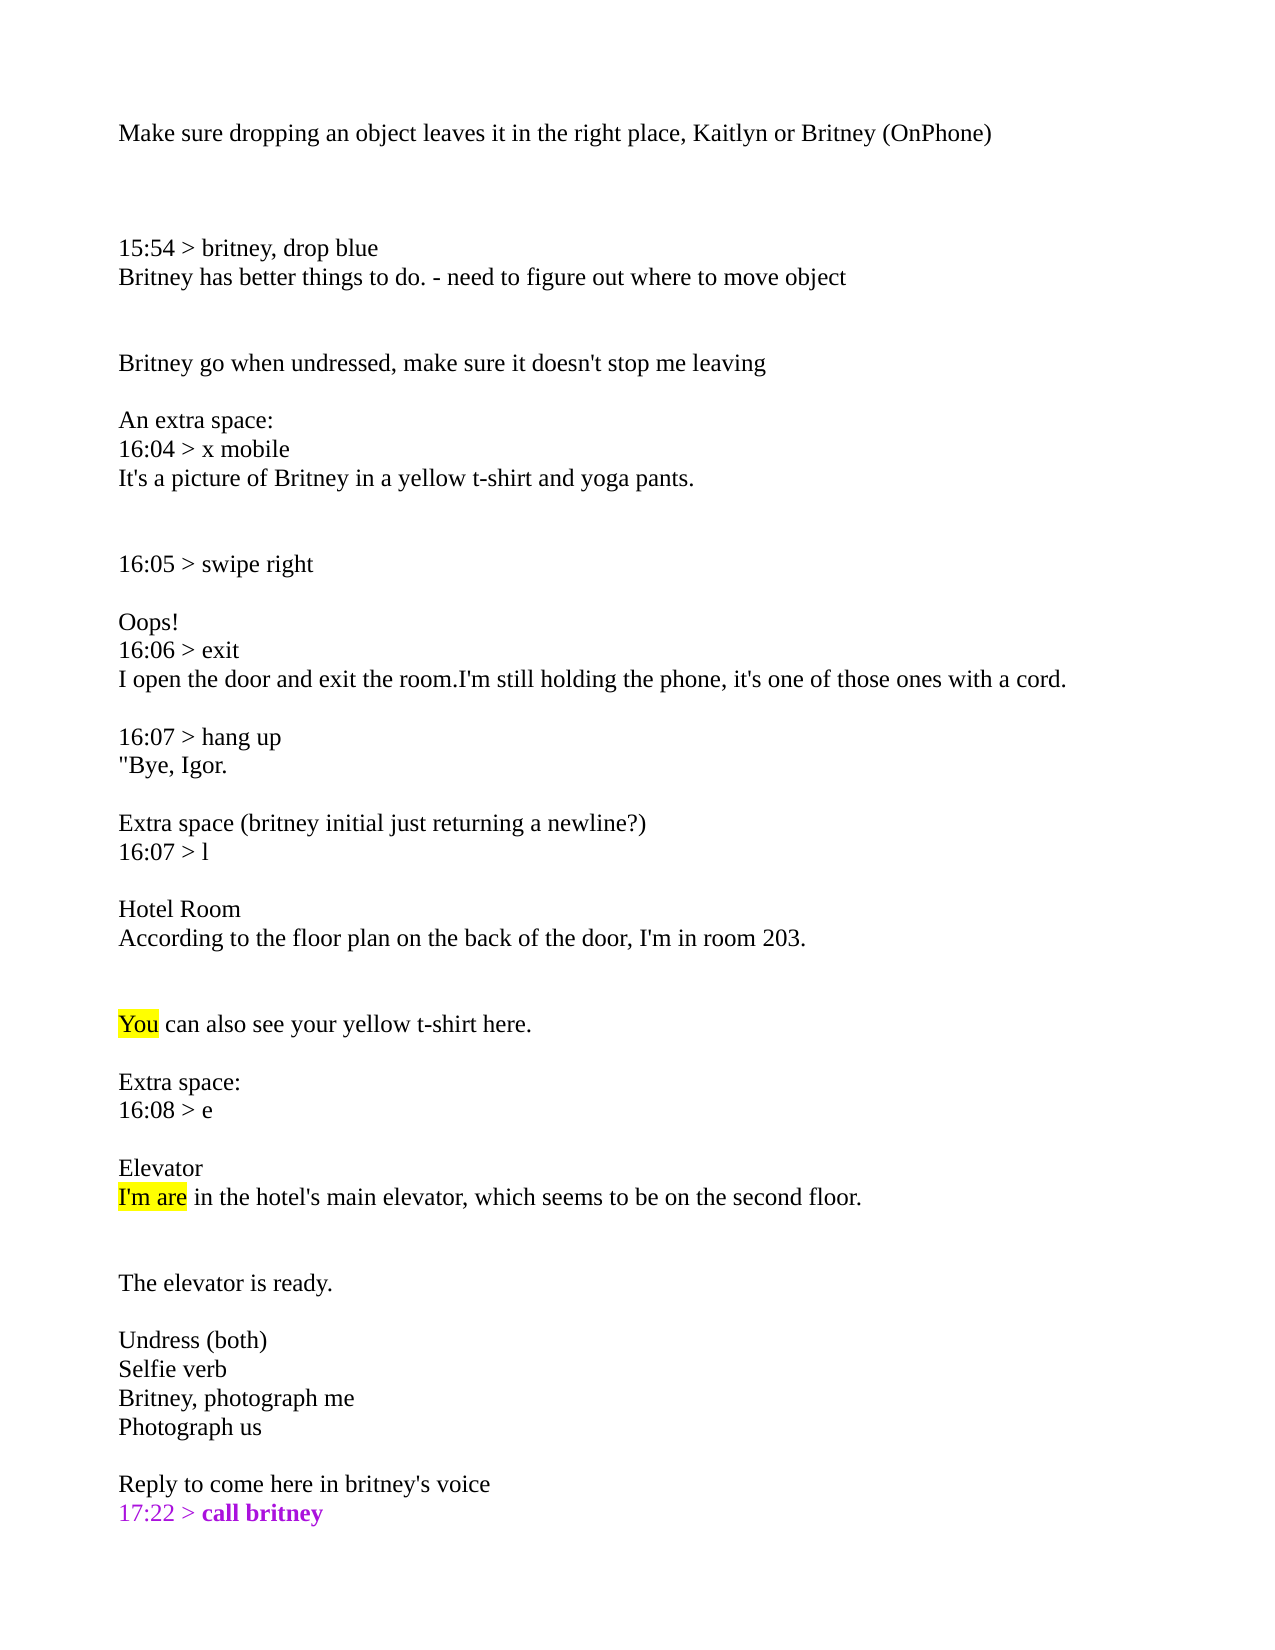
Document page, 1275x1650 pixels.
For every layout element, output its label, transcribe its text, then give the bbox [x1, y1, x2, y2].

text 16:07 > hang up [118, 722, 1157, 751]
text Britney has better things to do. - need to figure out where to move object [118, 262, 1157, 291]
text 16:04 > x mobile [118, 434, 1157, 463]
text "Bye, Igor. [118, 751, 1157, 779]
text You can also see your yellow t-shirt here. [118, 1009, 1157, 1038]
text The elevator is ready. [118, 1268, 1157, 1297]
text According to the floor plan on the back of the door, I'm in room 203. [118, 923, 1157, 952]
text 16:06 > exit [118, 636, 1157, 664]
text 17:22 > call britney [118, 1498, 1157, 1527]
text 16:08 > e [118, 1096, 1157, 1124]
text I'm are in the hotel's main elevator, which seems to be on the second floor. [118, 1182, 1157, 1211]
text Britney, photograph me [118, 1383, 1157, 1412]
text 15:54 > britney, drop blue [118, 233, 1157, 262]
text Undress (both) [118, 1326, 1157, 1354]
text I open the door and exit the room.I'm still holding the phone, it's one of those ones with a cord. [118, 664, 1157, 693]
text Elevator [118, 1153, 1157, 1182]
text An extra space: [118, 406, 1157, 434]
text Selfie verb [118, 1354, 1157, 1383]
text Photograph us [118, 1412, 1157, 1441]
text It's a picture of Britney in a yellow t-shirt and yoga pants. [118, 463, 1157, 492]
text Extra space: [118, 1067, 1157, 1096]
text 16:05 > swipe right [118, 549, 1157, 578]
text Extra space (britney initial just returning a newline?) [118, 808, 1157, 837]
text Reply to come here in britney's voice [118, 1469, 1157, 1498]
text Britney go when undressed, make sure it doesn't stop me leaving [118, 348, 1157, 377]
text 16:07 > l [118, 837, 1157, 866]
text Oops! [118, 607, 1157, 636]
text Hotel Room [118, 894, 1157, 923]
text Make sure dropping an object leaves it in the right place, Kaitlyn or Britney (OnPhone) [118, 118, 1157, 147]
